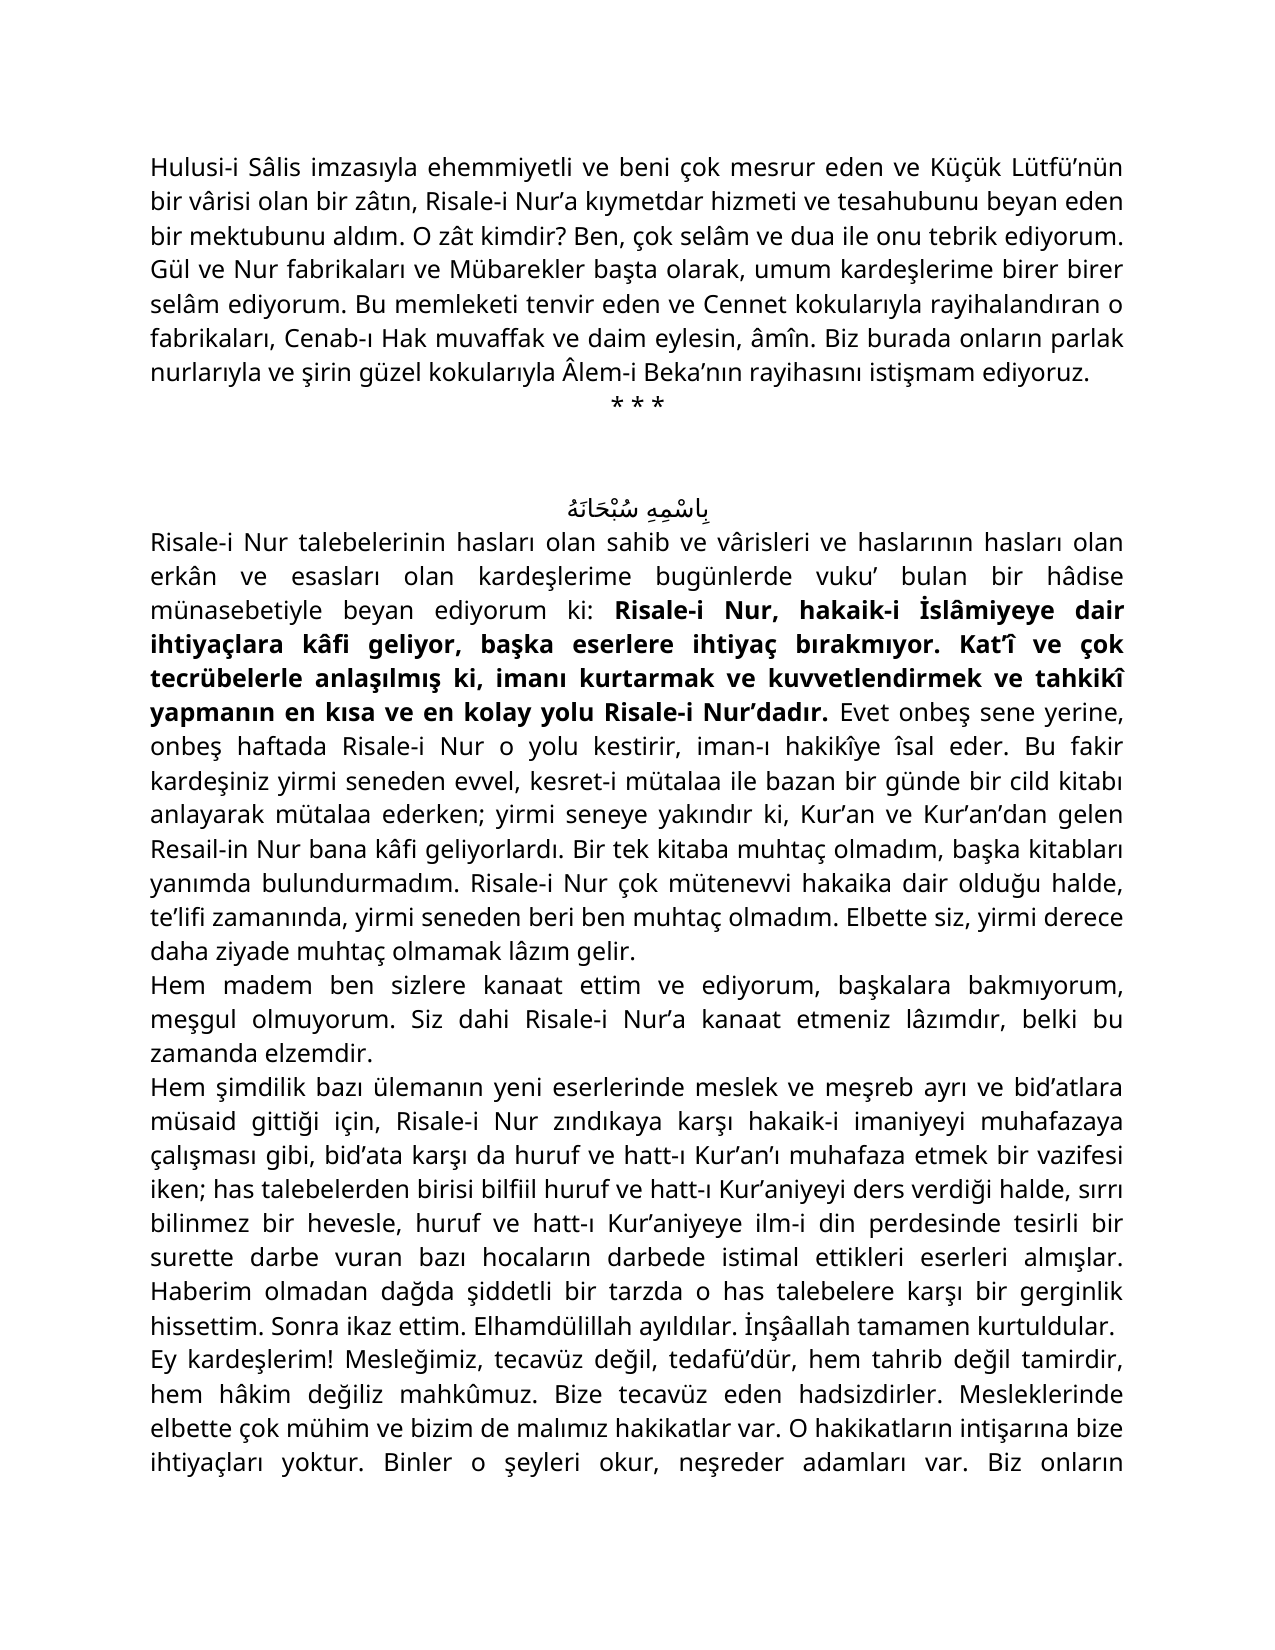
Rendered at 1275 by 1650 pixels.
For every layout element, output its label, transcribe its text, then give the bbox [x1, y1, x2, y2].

text Hulusi-i Sâlis imzasıyla ehemmiyetli ve beni çok mesrur eden ve Küçük Lütfü’nün bir vârisi olan bir zâtın, Risale-i Nur’a kıymetdar hizmeti ve tesahubunu beyan eden bir mektubunu aldım. O zât kimdir? Ben, çok selâm ve dua ile onu tebrik ediyorum. Gül ve Nur fabrikaları ve Mübarekler başta olarak, umum kardeşlerime birer birer selâm ediyorum. Bu memleketi tenvir eden ve Cennet kokularıyla rayihalandıran o fabrikaları, Cenab-ı Hak muvaffak ve daim eylesin, âmîn. Biz burada onların parlak nurlarıyla ve şirin güzel kokularıyla Âlem-i Beka’nın rayihasını istişmam ediyoruz. [150, 150, 1125, 388]
text Hem madem ben sizlere kanaat ettim ve ediyorum, başkalara bakmıyorum, meşgul olmuyorum. Siz dahi Risale-i Nur’a kanaat etmeniz lâzımdır, belki bu zamanda elzemdir. [150, 967, 1125, 1070]
text * * * [150, 388, 1125, 422]
text Hem şimdilik bazı ülemanın yeni eserlerinde meslek ve meşreb ayrı ve bid’atlara müsaid gittiği için, Risale-i Nur zındıkaya karşı hakaik-i imaniyeyi muhafazaya çalışması gibi, bid’ata karşı da huruf ve hatt-ı Kur’an’ı muhafaza etmek bir vazifesi iken; has talebelerden birisi bilfiil huruf ve hatt-ı Kur’aniyeyi ders verdiği halde, sırrı bilinmez bir hevesle, huruf ve hatt-ı Kur’aniyeye ilm-i din perdesinde tesirli bir surette darbe vuran bazı hocaların darbede istimal ettikleri eserleri almışlar. Haberim olmadan dağda şiddetli bir tarzda o has talebelere karşı bir gerginlik hissettim. Sonra ikaz ettim. Elhamdülillah ayıldılar. İnşâallah tamamen kurtuldular. [150, 1070, 1125, 1342]
text بِاسْمِهِ سُبْحَانَهُ [150, 491, 1125, 525]
text Ey kardeşlerim! Mesleğimiz, tecavüz değil, tedafü’dür, hem tahrib değil tamirdir, hem hâkim değiliz mahkûmuz. Bize tecavüz eden hadsizdirler. Mesleklerinde elbette çok mühim ve bizim de malımız hakikatlar var. O hakikatların intişarına bize ihtiyaçları yoktur. Binler o şeyleri okur, neşreder adamları var. Biz onların [150, 1342, 1125, 1478]
text Risale-i Nur talebelerinin hasları olan sahib ve vârisleri ve haslarının hasları olan erkân ve esasları olan kardeşlerime bugünlerde vuku’ bulan bir hâdise münasebetiyle beyan ediyorum ki: Risale-i Nur, hakaik-i İslâmiyeye dair ihtiyaçlara kâfi geliyor, başka eserlere ihtiyaç bırakmıyor. Kat’î ve çok tecrübelerle anlaşılmış ki, imanı kurtarmak ve kuvvetlendirmek ve tahkikî yapmanın en kısa ve en kolay yolu Risale-i Nur’dadır. Evet onbeş sene yerine, onbeş haftada Risale-i Nur o yolu kestirir, iman-ı hakikîye îsal eder. Bu fakir kardeşiniz yirmi seneden evvel, kesret-i mütalaa ile bazan bir günde bir cild kitabı anlayarak mütalaa ederken; yirmi seneye yakındır ki, Kur’an ve Kur’an’dan gelen Resail-in Nur bana kâfi geliyorlardı. Bir tek kitaba muhtaç olmadım, başka kitabları yanımda bulundurmadım. Risale-i Nur çok mütenevvi hakaika dair olduğu halde, te’lifi zamanında, yirmi seneden beri ben muhtaç olmadım. Elbette siz, yirmi derece daha ziyade muhtaç olmamak lâzım gelir. [150, 525, 1125, 967]
